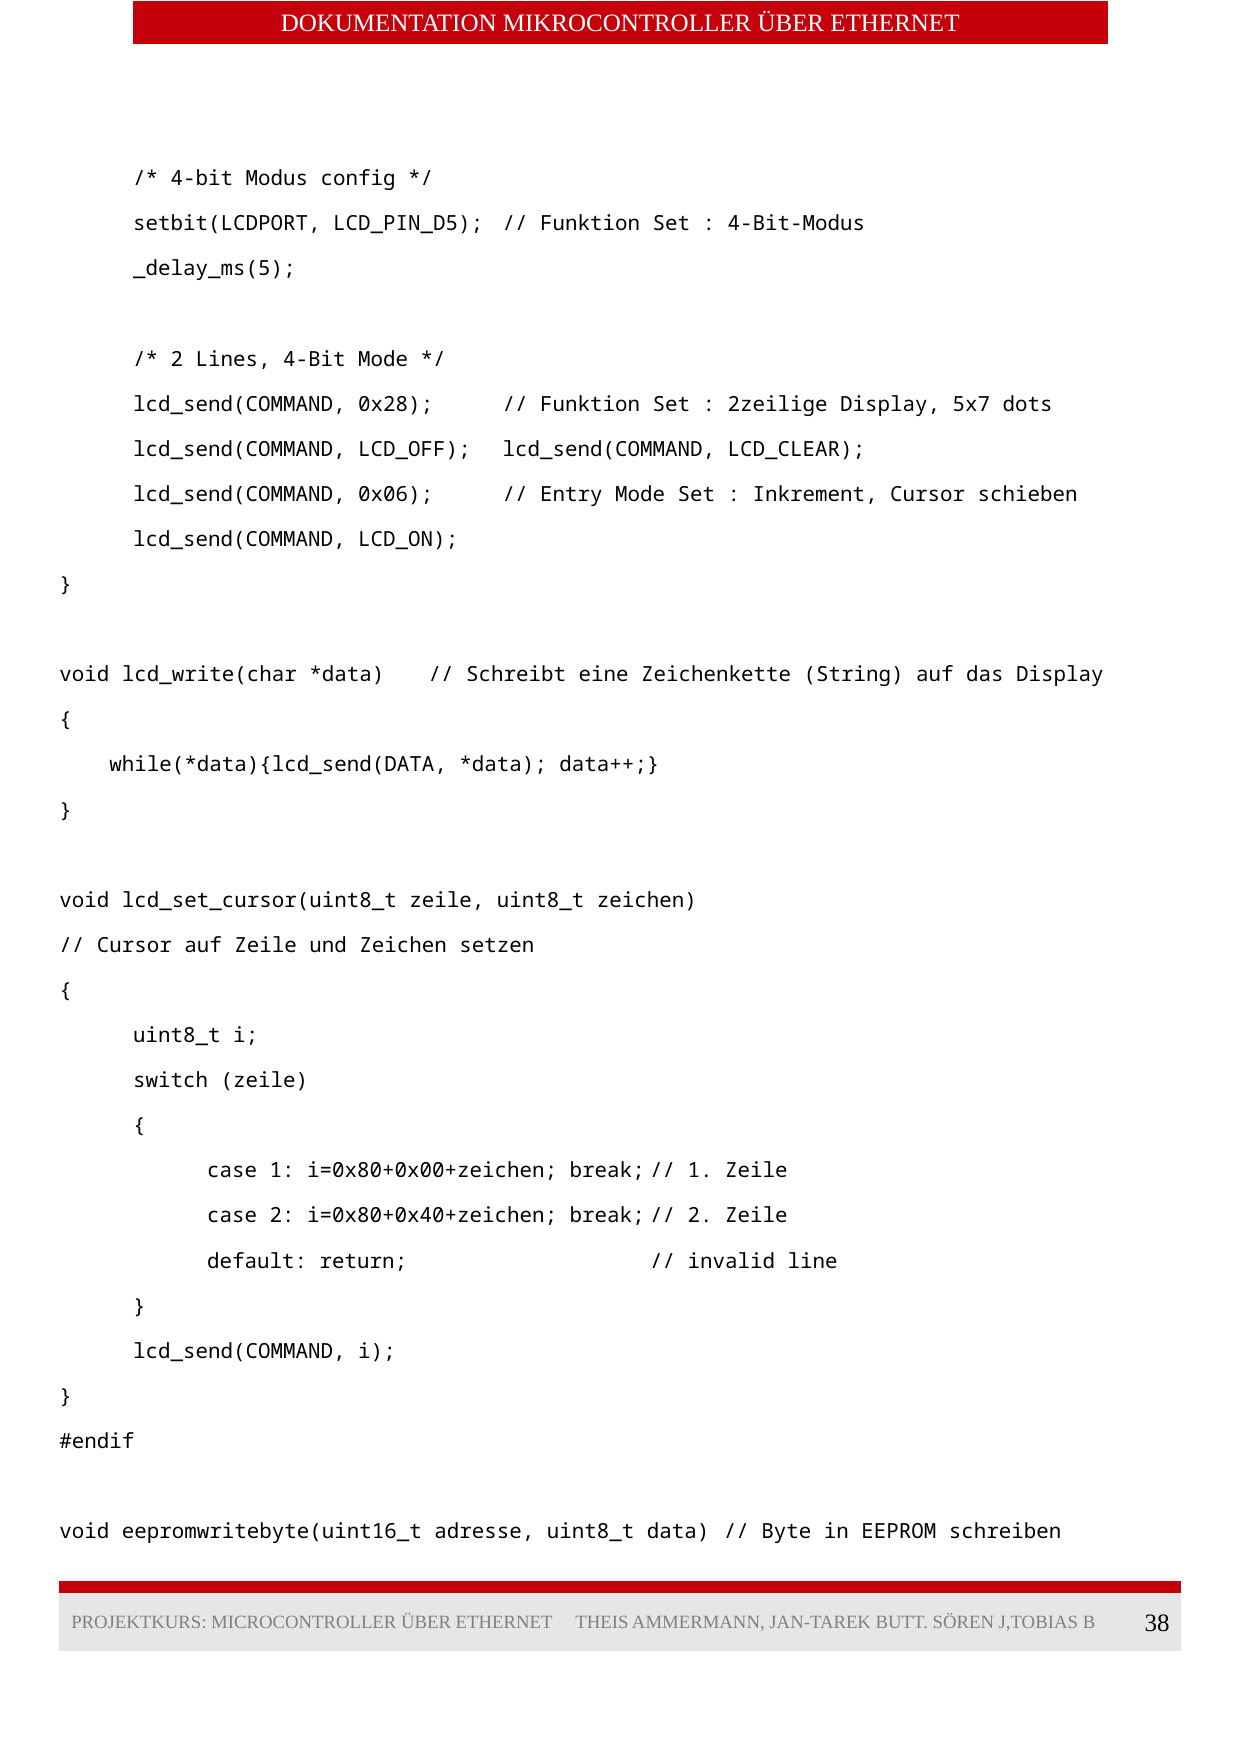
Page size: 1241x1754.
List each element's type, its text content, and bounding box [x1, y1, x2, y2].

text { [59, 704, 1181, 733]
text lcd_send(COMMAND, 0x28); // Funktion Set : 2zeilige Display, 5x7 dots [59, 389, 1181, 417]
text void lcd_write(char *data) // Schreibt eine Zeichenkette (String) auf das Display [59, 659, 1181, 688]
text } [59, 795, 1181, 823]
text case 1: i=0x80+0x00+zeichen; break; // 1. Zeile [59, 1156, 1181, 1184]
text void eepromwritebyte(uint16_t adresse, uint8_t data) // Byte in EEPROM schreiben [59, 1516, 1181, 1545]
text default: return; // invalid line [59, 1246, 1181, 1274]
text } [59, 1291, 1181, 1319]
text switch (zeile) [59, 1065, 1181, 1094]
text { [59, 1110, 1181, 1139]
text setbit(LCDPORT, LCD_PIN_D5); // Funktion Set : 4-Bit-Modus [59, 208, 1181, 237]
text // Cursor auf Zeile und Zeichen setzen [59, 930, 1181, 958]
text } [59, 1381, 1181, 1409]
text lcd_send(COMMAND, 0x06); // Entry Mode Set : Inkrement, Cursor schieben [59, 479, 1181, 507]
text while(*data){lcd_send(DATA, *data); data++;} [59, 749, 1181, 778]
text { [59, 975, 1181, 1003]
text } [59, 569, 1181, 598]
text case 2: i=0x80+0x40+zeichen; break; // 2. Zeile [59, 1201, 1181, 1229]
text #endif [59, 1426, 1181, 1454]
text /* 2 Lines, 4-Bit Mode */ [59, 344, 1181, 372]
text /* 4-bit Modus config */ [59, 163, 1181, 192]
text void lcd_set_cursor(uint8_t zeile, uint8_t zeichen) [59, 885, 1181, 913]
text _delay_ms(5); [59, 253, 1181, 282]
text uint8_t i; [59, 1020, 1181, 1049]
text lcd_send(COMMAND, LCD_OFF); lcd_send(COMMAND, LCD_CLEAR); [59, 434, 1181, 462]
text lcd_send(COMMAND, LCD_ON); [59, 524, 1181, 552]
text lcd_send(COMMAND, i); [59, 1336, 1181, 1364]
